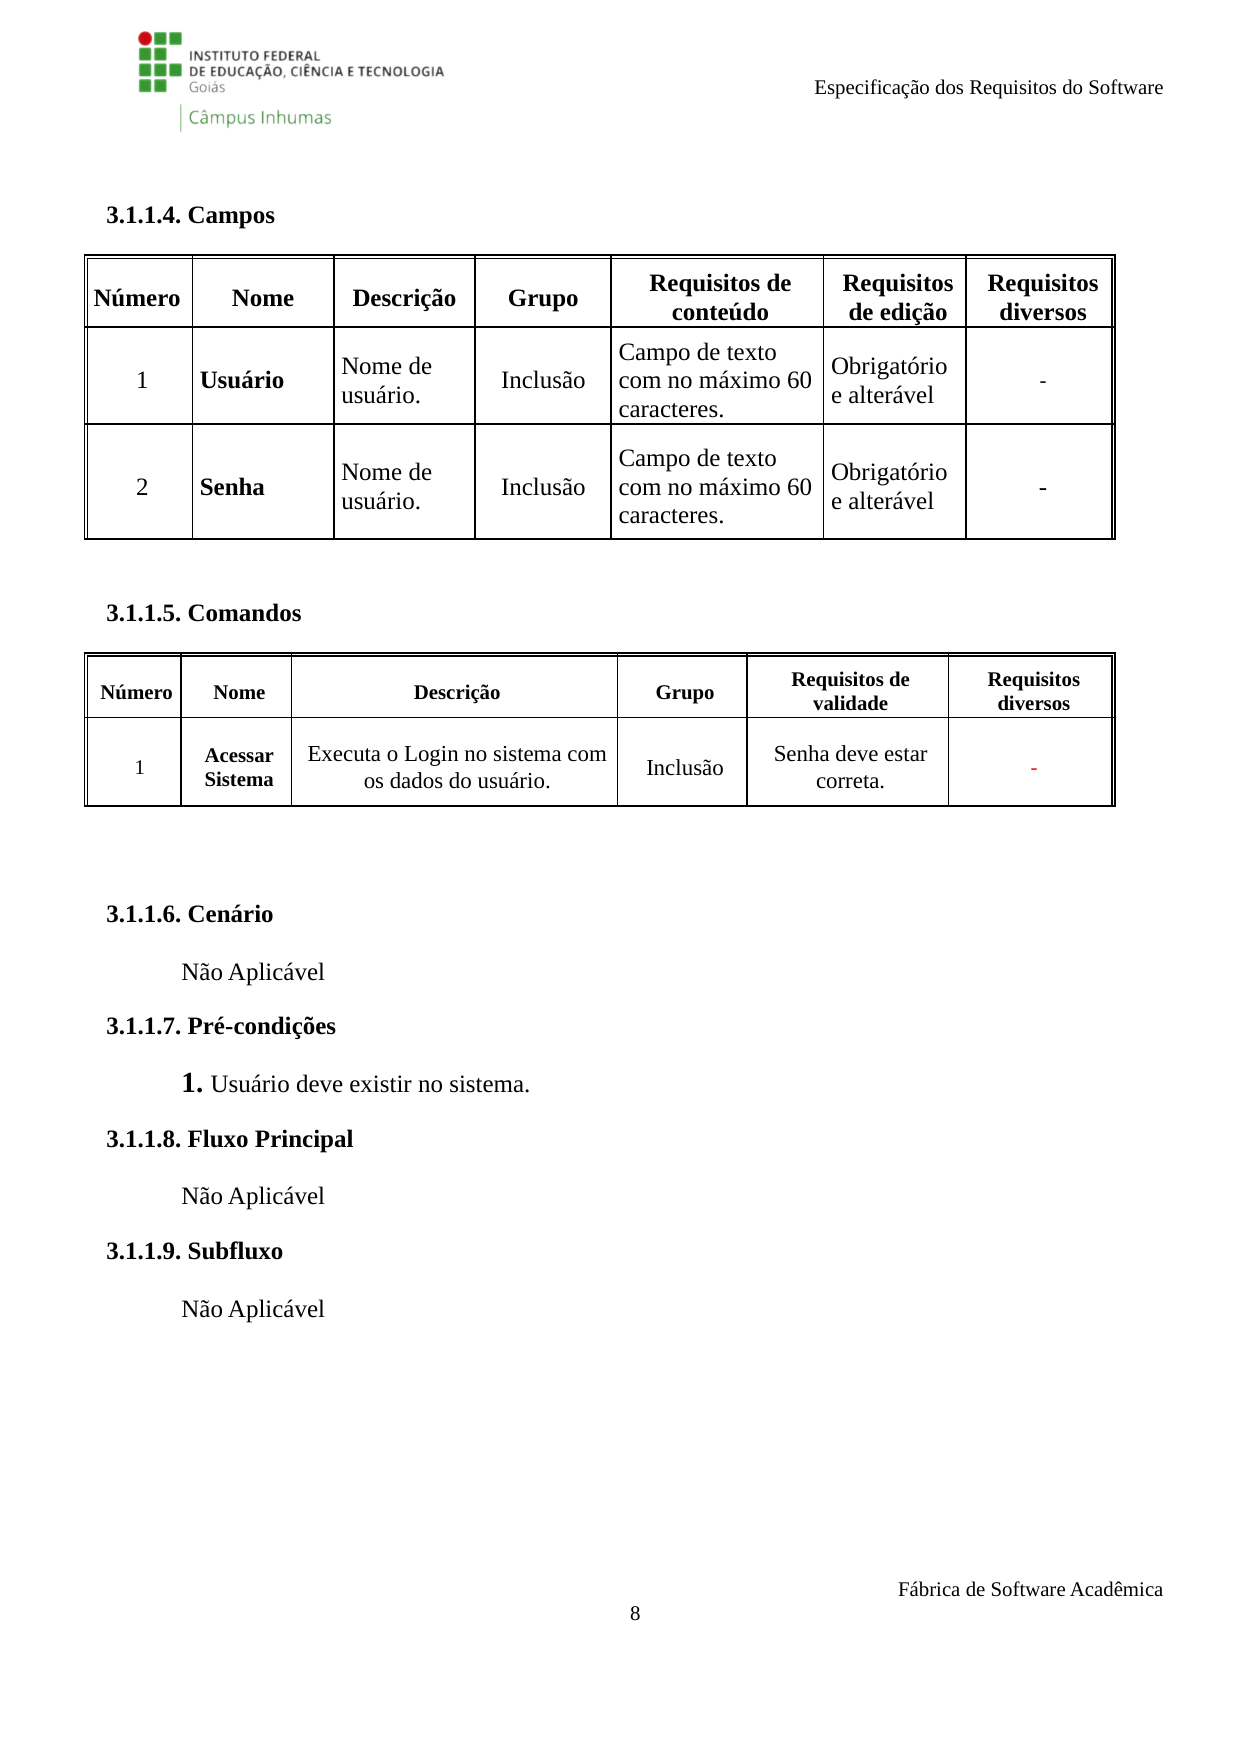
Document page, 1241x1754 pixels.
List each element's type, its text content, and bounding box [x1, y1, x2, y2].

table_cell Inclusão [618, 718, 746, 805]
table_cell Nome de usuário. [335, 328, 474, 423]
table_header Requisitos diversos [949, 657, 1111, 716]
table_header Grupo [618, 657, 746, 716]
text Não Aplicável [106, 953, 1163, 986]
table_cell Usuário [193, 328, 333, 423]
table_cell Nome de usuário. [335, 425, 474, 538]
table_cell Senha [193, 425, 333, 538]
table_cell 1 [88, 328, 192, 423]
table_cell 2 [88, 425, 192, 538]
list Pré-condições [106, 1011, 1163, 1040]
table_cell Obrigatório e alterável [824, 425, 965, 538]
table_cell Inclusão [476, 328, 610, 423]
table_cell - [967, 425, 1111, 538]
list Campos [106, 201, 1163, 229]
table_header Descrição [335, 259, 474, 326]
table_header Descrição [292, 657, 617, 716]
table_header Requisitos diversos [967, 259, 1111, 326]
table_cell - [949, 718, 1111, 805]
table_cell Inclusão [476, 425, 610, 538]
table_header Nome [193, 259, 333, 326]
table_header Nome [182, 657, 291, 716]
table_cell Executa o Login no sistema com os dados do usuário. [292, 718, 617, 805]
table_cell - [967, 328, 1111, 423]
list Subfluxo [106, 1236, 1163, 1265]
text Não Aplicável [106, 1177, 1163, 1211]
list Cenário [106, 899, 1163, 928]
list Comandos [106, 598, 1163, 627]
table_header Requisitos de edição [824, 259, 965, 326]
table_cell Campo de texto com no máximo 60 caracteres. [612, 328, 823, 423]
table_cell Acessar Sistema [182, 718, 291, 805]
table_header Requisitos de conteúdo [612, 259, 823, 326]
table_cell 1 [88, 718, 180, 805]
list Fluxo Principal [106, 1124, 1163, 1152]
text 1. Usuário deve existir no sistema. [106, 1065, 1163, 1099]
text Não Aplicável [106, 1290, 1163, 1323]
table_cell Obrigatório e alterável [824, 328, 965, 423]
table_header Número [88, 657, 180, 716]
table_cell Senha deve estar correta. [748, 718, 948, 805]
table_header Requisitos de validade [748, 657, 948, 716]
table_header Número [88, 259, 192, 326]
table_cell Campo de texto com no máximo 60 caracteres. [612, 425, 823, 538]
table_header Grupo [476, 259, 610, 326]
